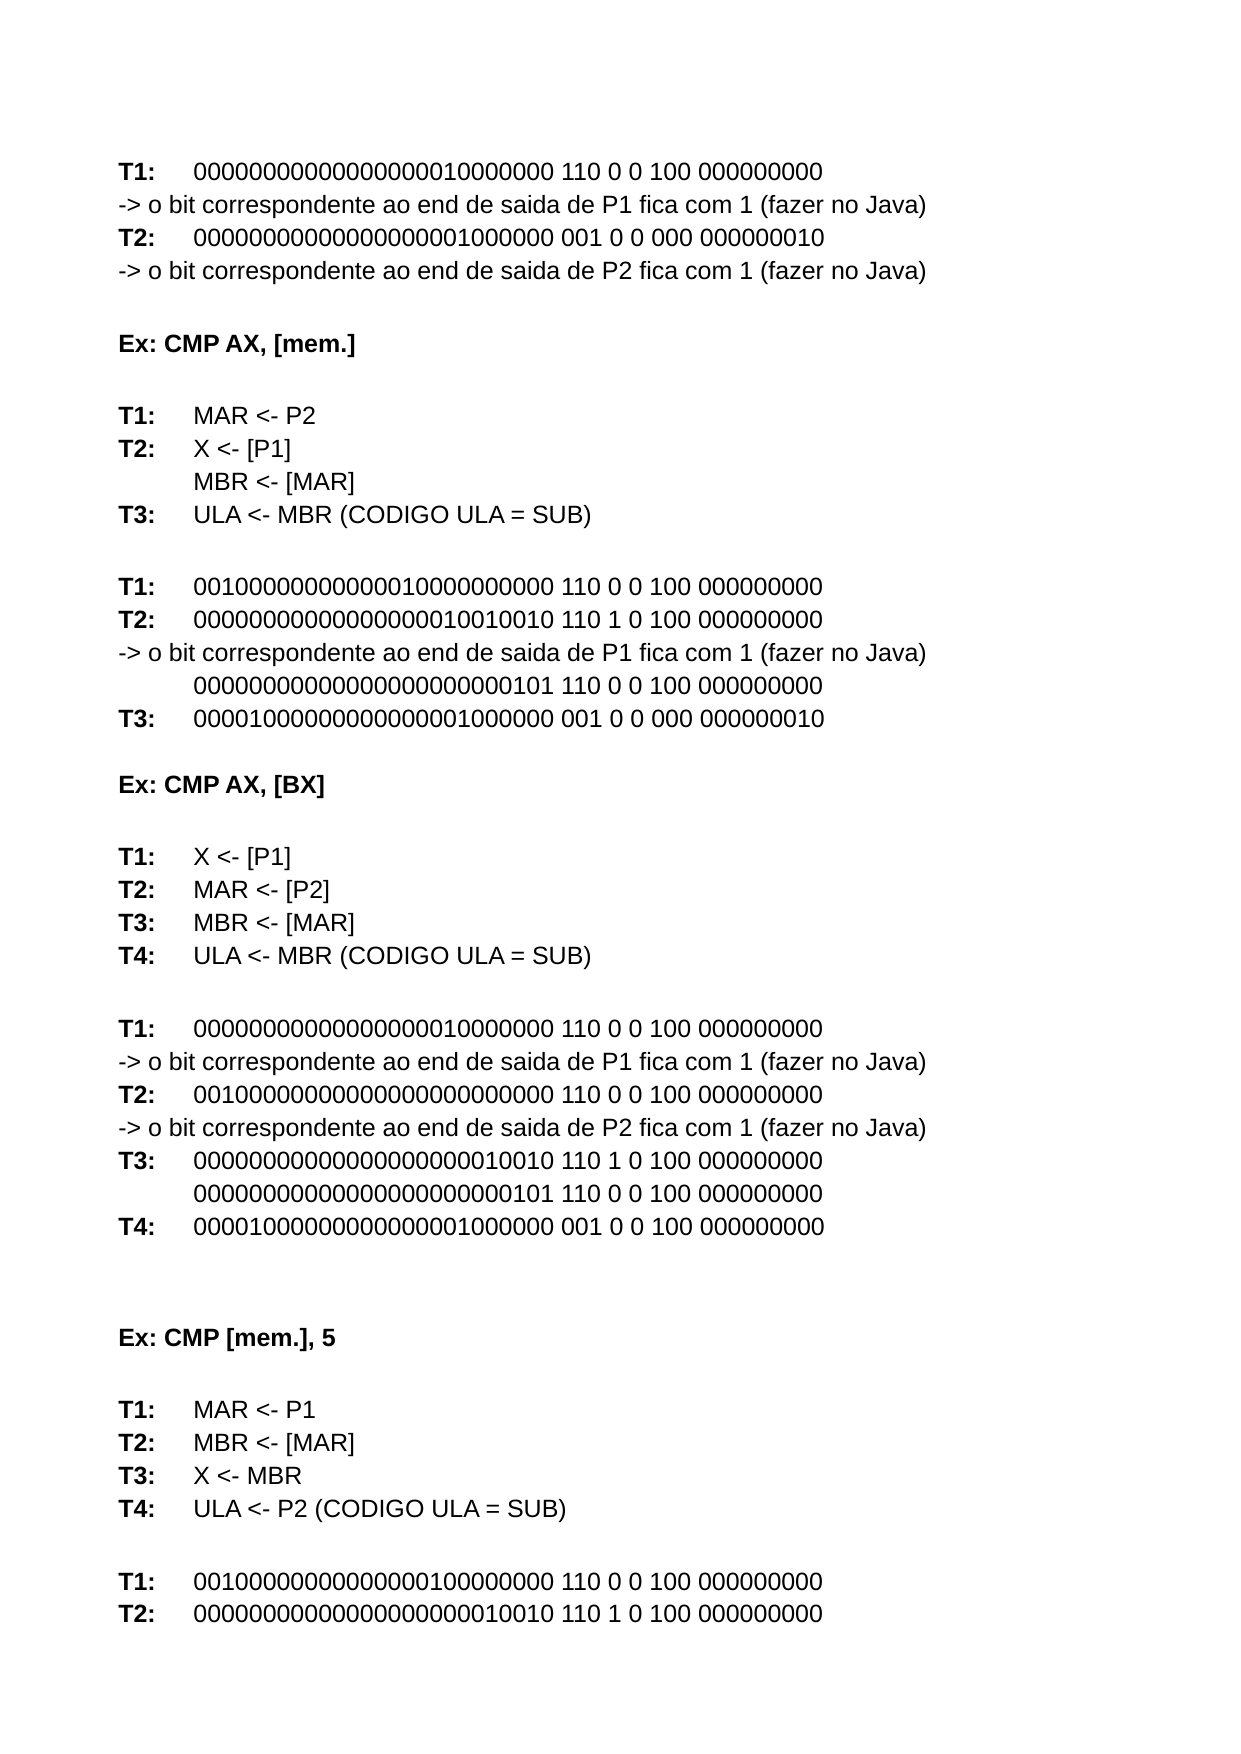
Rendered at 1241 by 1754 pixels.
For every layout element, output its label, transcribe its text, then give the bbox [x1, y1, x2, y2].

text T2: 00000000000000000010010010 110 1 0 100 000000000 [118, 605, 1122, 634]
text T1: MAR <- P1 [118, 1395, 1122, 1424]
text -> o bit correspondente ao end de saida de P2 fica com 1 (fazer no Java) [118, 256, 1122, 285]
text T2: MAR <- [P2] [118, 875, 1122, 904]
text T1: MAR <- P2 [118, 401, 1122, 429]
text T3: X <- MBR [118, 1461, 1122, 1490]
text T4: 00001000000000000001000000 001 0 0 100 000000000 [118, 1212, 1122, 1240]
text -> o bit correspondente ao end de saida de P1 fica com 1 (fazer no Java) [118, 638, 1122, 667]
text -> o bit correspondente ao end de saida de P1 fica com 1 (fazer no Java) [118, 190, 1122, 219]
text T2: 00000000000000000000010010 110 1 0 100 000000000 [118, 1599, 1122, 1628]
text Ex: CMP AX, [mem.] [118, 328, 1122, 357]
text T3: 00000000000000000000010010 110 1 0 100 000000000 [118, 1146, 1122, 1174]
text T3: ULA <- MBR (CODIGO ULA = SUB) [118, 500, 1122, 528]
text -> o bit correspondente ao end de saida de P2 fica com 1 (fazer no Java) [118, 1113, 1122, 1141]
text -> o bit correspondente ao end de saida de P1 fica com 1 (fazer no Java) [118, 1047, 1122, 1075]
text T2: X <- [P1] [118, 434, 1122, 462]
text T4: ULA <- P2 (CODIGO ULA = SUB) [118, 1494, 1122, 1523]
text T1: 00100000000000010000000000 110 0 0 100 000000000 [118, 572, 1122, 601]
text 00000000000000000000000101 110 0 0 100 000000000 [118, 671, 1122, 700]
text MBR <- [MAR] [118, 467, 1122, 496]
text T1: 00000000000000000010000000 110 0 0 100 000000000 [118, 1013, 1122, 1042]
text Ex: CMP [mem.], 5 [118, 1323, 1122, 1352]
text T3: 00001000000000000001000000 001 0 0 000 000000010 [118, 704, 1122, 733]
text T2: MBR <- [MAR] [118, 1428, 1122, 1457]
text T1: X <- [P1] [118, 842, 1122, 871]
text T4: ULA <- MBR (CODIGO ULA = SUB) [118, 941, 1122, 970]
text T1: 00000000000000000010000000 110 0 0 100 000000000 [118, 157, 1122, 186]
text T2: 00000000000000000001000000 001 0 0 000 000000010 [118, 223, 1122, 252]
text Ex: CMP AX, [BX] [118, 770, 1122, 799]
text 00000000000000000000000101 110 0 0 100 000000000 [118, 1179, 1122, 1207]
text T3: MBR <- [MAR] [118, 908, 1122, 937]
text T2: 00100000000000000000000000 110 0 0 100 000000000 [118, 1079, 1122, 1108]
text T1: 00100000000000000100000000 110 0 0 100 000000000 [118, 1566, 1122, 1595]
